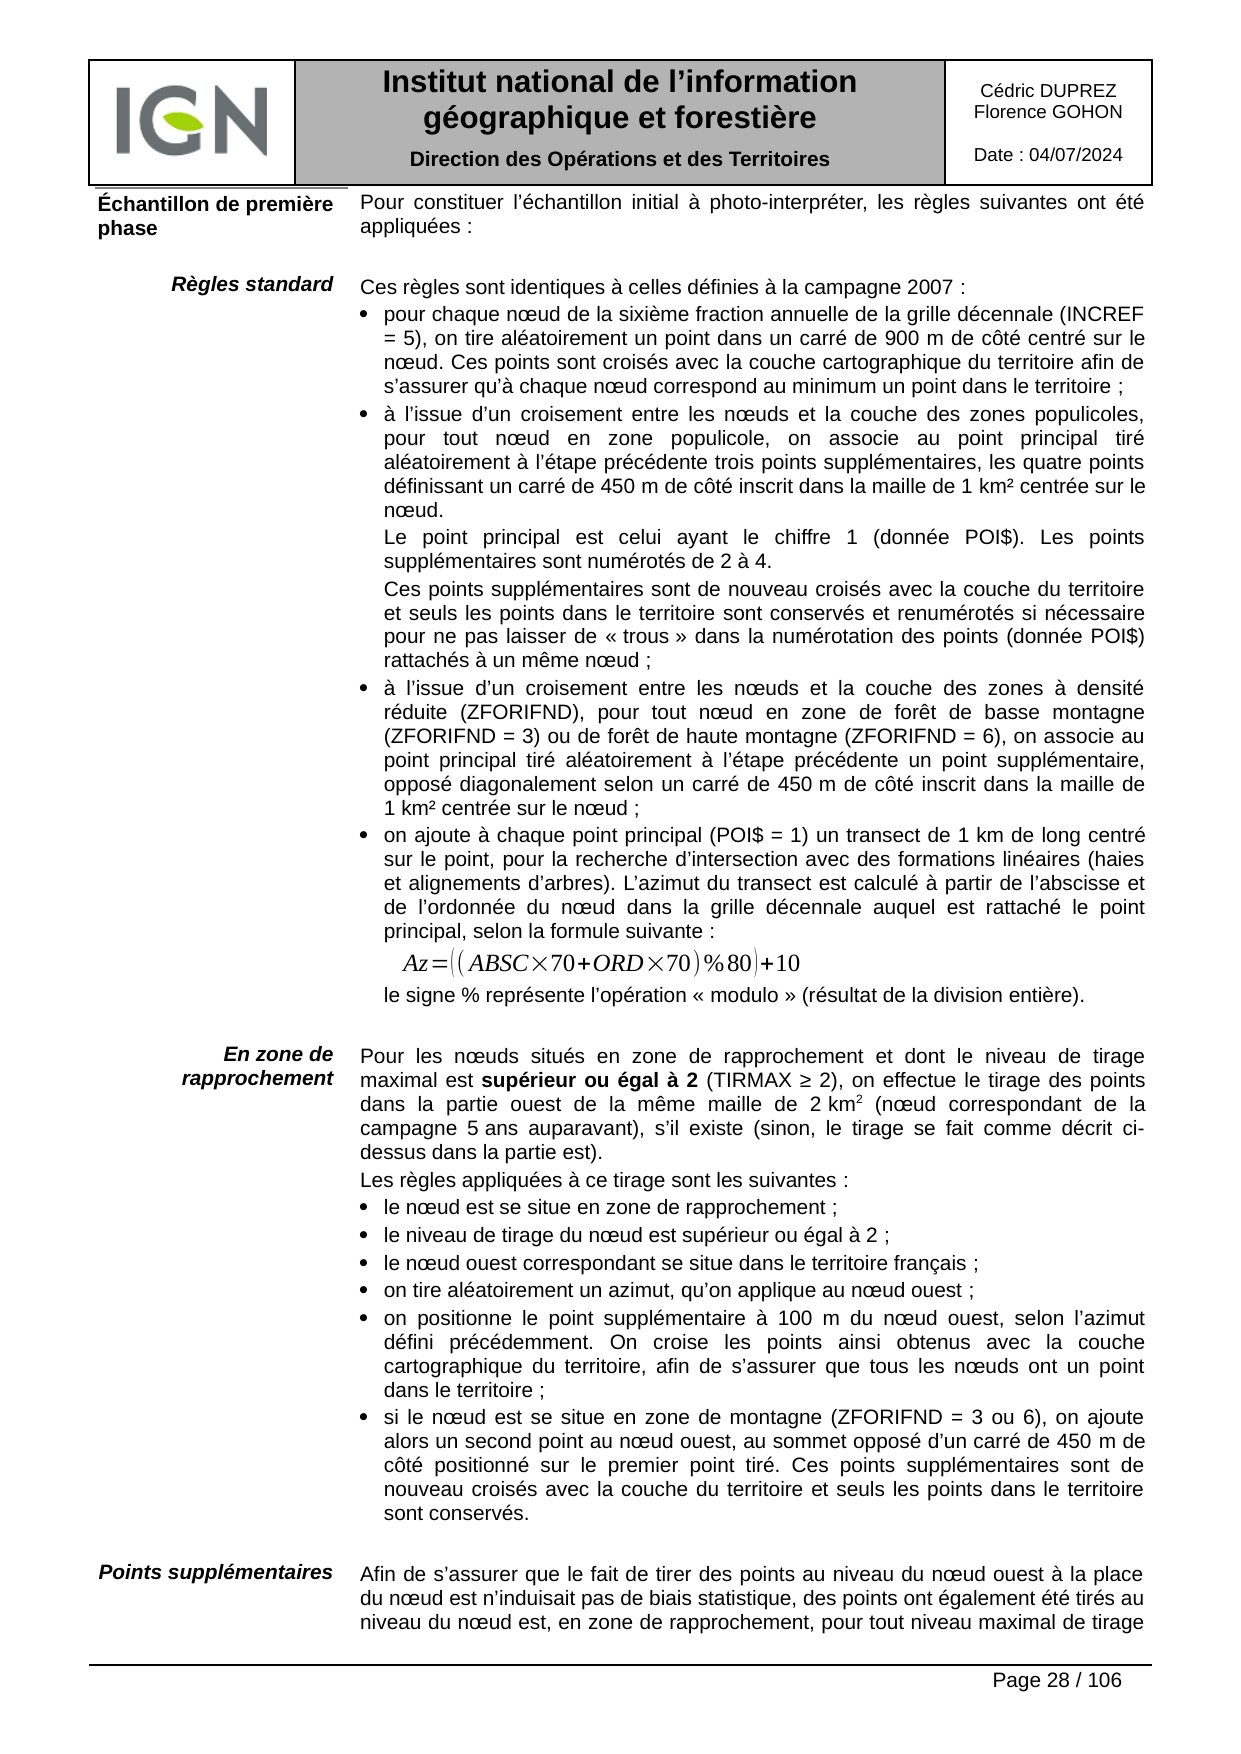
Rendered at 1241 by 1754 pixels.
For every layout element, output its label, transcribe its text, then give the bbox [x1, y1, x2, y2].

table_cell Règles standard [89, 271, 354, 1041]
table_cell En zone de rapprochement [89, 1041, 354, 1558]
table_cell Pour constituer l’échantillon initial à photo-interpréter, les règles suivantes ont été appliquées : [354, 186, 1152, 271]
picture [91, 62, 293, 180]
table_cell Points supplémentaires [89, 1558, 354, 1640]
table_cell Afin de s’assurer que le fait de tirer des points au niveau du nœud ouest à la place du nœud est n’induisait pas de biais statistique, des points ont également été tirés au niveau du nœud est, en zone de rapprochement, pour tout niveau maximal de tirage [354, 1558, 1152, 1640]
table_cell Pour les nœuds situés en zone de rapprochement et dont le niveau de tirage maximal est supérieur ou égal à 2 (TIRMAX ≥ 2), on effectue le tirage des points dans la partie ouest de la même maille de 2 km2 (nœud correspondant de la campagne 5 ans auparavant), s’il existe (sinon, le tirage se fait comme décrit ci-dessus dans la partie est). Les règles appliquées à ce tirage sont les suivantes : le nœud est se situe en zone de rapprochement ; le niveau de tirage du nœud est supérieur ou égal à 2 ; le nœud ouest correspondant se situe dans le territoire français ; on tire aléatoirement un azimut, qu’on applique au nœud ouest ; on positionne le point supplémentaire à 100 m du nœud ouest, selon l’azimut défini précédemment. On croise les points ainsi obtenus avec la couche cartographique du territoire, afin de s’assurer que tous les nœuds ont un point dans le territoire ; si le nœud est se situe en zone de montagne (ZFORIFND = 3 ou 6), on ajoute alors un second point au nœud ouest, au sommet opposé d’un carré de 450 m de côté positionné sur le premier point tiré. Ces points supplémentaires sont de nouveau croisés avec la couche du territoire et seuls les points dans le territoire sont conservés. [354, 1041, 1152, 1558]
table_cell Ces règles sont identiques à celles définies à la campagne 2007 : pour chaque nœud de la sixième fraction annuelle de la grille décennale (INCREF = 5), on tire aléatoirement un point dans un carré de 900 m de côté centré sur le nœud. Ces points sont croisés avec la couche cartographique du territoire afin de s’assurer qu’à chaque nœud correspond au minimum un point dans le territoire ; à l’issue d’un croisement entre les nœuds et la couche des zones populicoles, pour tout nœud en zone populicole, on associe au point principal tiré aléatoirement à l’étape précédente trois points supplémentaires, les quatre points définissant un carré de 450 m de côté inscrit dans la maille de 1 km² centrée sur le nœud. Le point principal est celui ayant le chiffre 1 (donnée POI$). Les points supplémentaires sont numérotés de 2 à 4. Ces points supplémentaires sont de nouveau croisés avec la couche du territoire et seuls les points dans le territoire sont conservés et renumérotés si nécessaire pour ne pas laisser de « trous » dans la numérotation des points (donnée POI$) rattachés à un même nœud ; à l’issue d’un croisement entre les nœuds et la couche des zones à densité réduite (ZFORIFND), pour tout nœud en zone de forêt de basse montagne (ZFORIFND = 3) ou de forêt de haute montagne (ZFORIFND = 6), on associe au point principal tiré aléatoirement à l’étape précédente un point supplémentaire, opposé diagonalement selon un carré de 450 m de côté inscrit dans la maille de 1 km² centrée sur le nœud ; on ajoute à chaque point principal (POI$ = 1) un transect de 1 km de long centré sur le point, pour la recherche d’intersection avec des formations linéaires (haies et alignements d’arbres). L’azimut du transect est calculé à partir de l’abscisse et de l’ordonnée du nœud dans la grille décennale auquel est rattaché le point principal, selon la formule suivante : le signe % représente l’opération « modulo » (résultat de la division entière). [354, 271, 1152, 1041]
table_cell Échantillon de première phase [89, 186, 354, 271]
